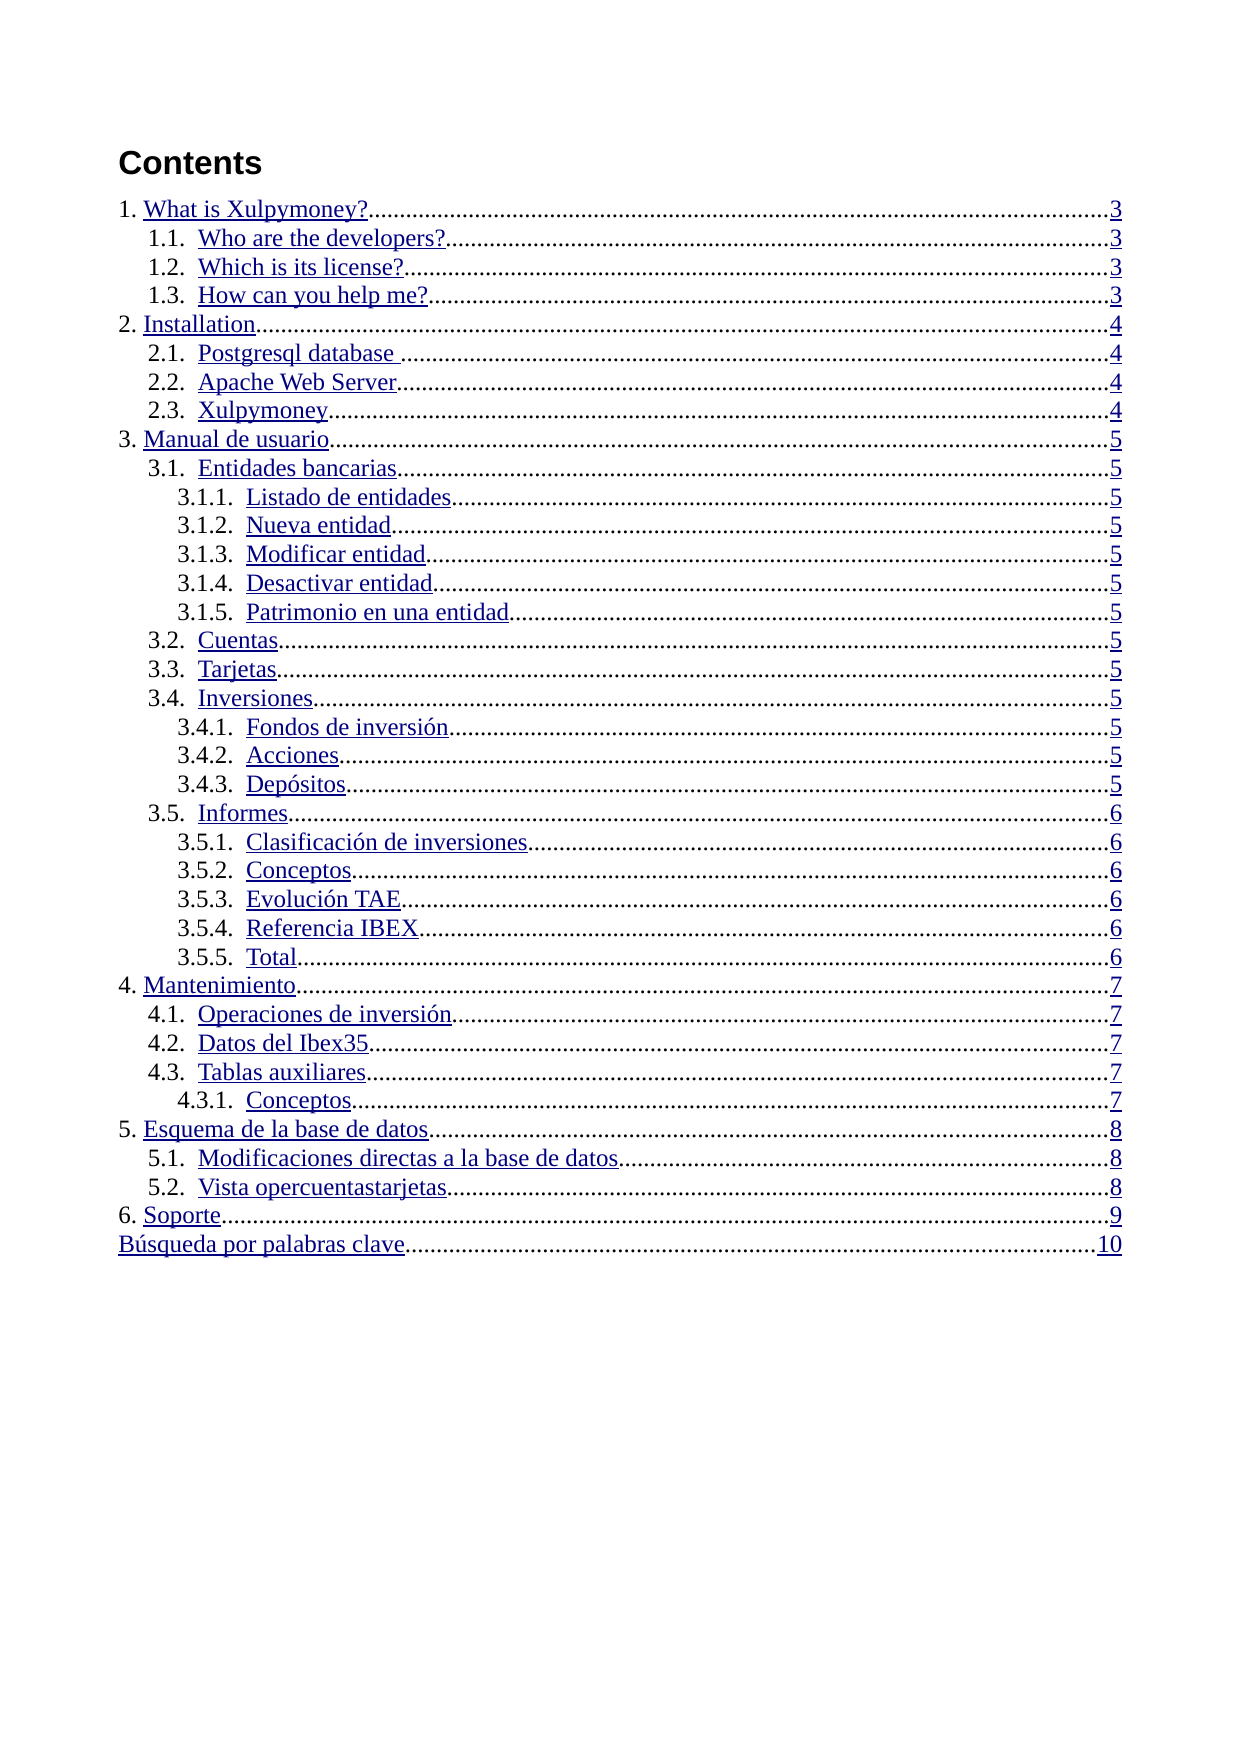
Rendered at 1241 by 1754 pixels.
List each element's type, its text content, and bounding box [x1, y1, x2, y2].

text 2.2. Apache Web Server 4 [148, 367, 1122, 395]
text 3.1.3. Modificar entidad 5 [177, 539, 1122, 568]
text 1.1. Who are the developers? 3 [148, 223, 1122, 252]
text Búsqueda por palabras clave 10 [118, 1229, 1122, 1258]
text 3.5. Informes 6 [148, 798, 1122, 827]
text 2.1. Postgresql database 4 [148, 338, 1122, 367]
text 2. Installation 4 [118, 309, 1122, 338]
text 3. Manual de usuario 5 [118, 424, 1122, 453]
text 3.4.1. Fondos de inversión 5 [177, 712, 1122, 740]
text 3.5.1. Clasificación de inversiones 6 [177, 827, 1122, 855]
text 1.3. How can you help me? 3 [148, 280, 1122, 309]
text 4.3.1. Conceptos 7 [177, 1085, 1122, 1114]
text 3.1.1. Listado de entidades 5 [177, 482, 1122, 510]
text 3.1.5. Patrimonio en una entidad 5 [177, 597, 1122, 625]
text 3.1.2. Nueva entidad 5 [177, 510, 1122, 539]
subtitle Contents [118, 143, 1122, 182]
text 3.4.2. Acciones 5 [177, 740, 1122, 769]
text 1.2. Which is its license? 3 [148, 252, 1122, 280]
text 6. Soporte 9 [118, 1200, 1122, 1229]
text 3.5.3. Evolución TAE 6 [177, 884, 1122, 913]
text 5.1. Modificaciones directas a la base de datos 8 [148, 1143, 1122, 1172]
text 3.4. Inversiones 5 [148, 683, 1122, 712]
text 3.1. Entidades bancarias 5 [148, 453, 1122, 482]
text 4. Mantenimiento 7 [118, 970, 1122, 999]
text 3.1.4. Desactivar entidad 5 [177, 568, 1122, 597]
text 3.5.5. Total 6 [177, 942, 1122, 970]
text 3.5.2. Conceptos 6 [177, 855, 1122, 884]
text 4.1. Operaciones de inversión 7 [148, 999, 1122, 1028]
text 2.3. Xulpymoney 4 [148, 395, 1122, 424]
text 5.2. Vista opercuentastarjetas 8 [148, 1172, 1122, 1200]
text 3.4.3. Depósitos 5 [177, 769, 1122, 798]
text 4.3. Tablas auxiliares 7 [148, 1057, 1122, 1085]
text 3.2. Cuentas 5 [148, 625, 1122, 654]
text 5. Esquema de la base de datos 8 [118, 1114, 1122, 1143]
text 3.3. Tarjetas 5 [148, 654, 1122, 683]
text 1. What is Xulpymoney? 3 [118, 194, 1122, 223]
text 4.2. Datos del Ibex35 7 [148, 1028, 1122, 1057]
text 3.5.4. Referencia IBEX 6 [177, 913, 1122, 942]
